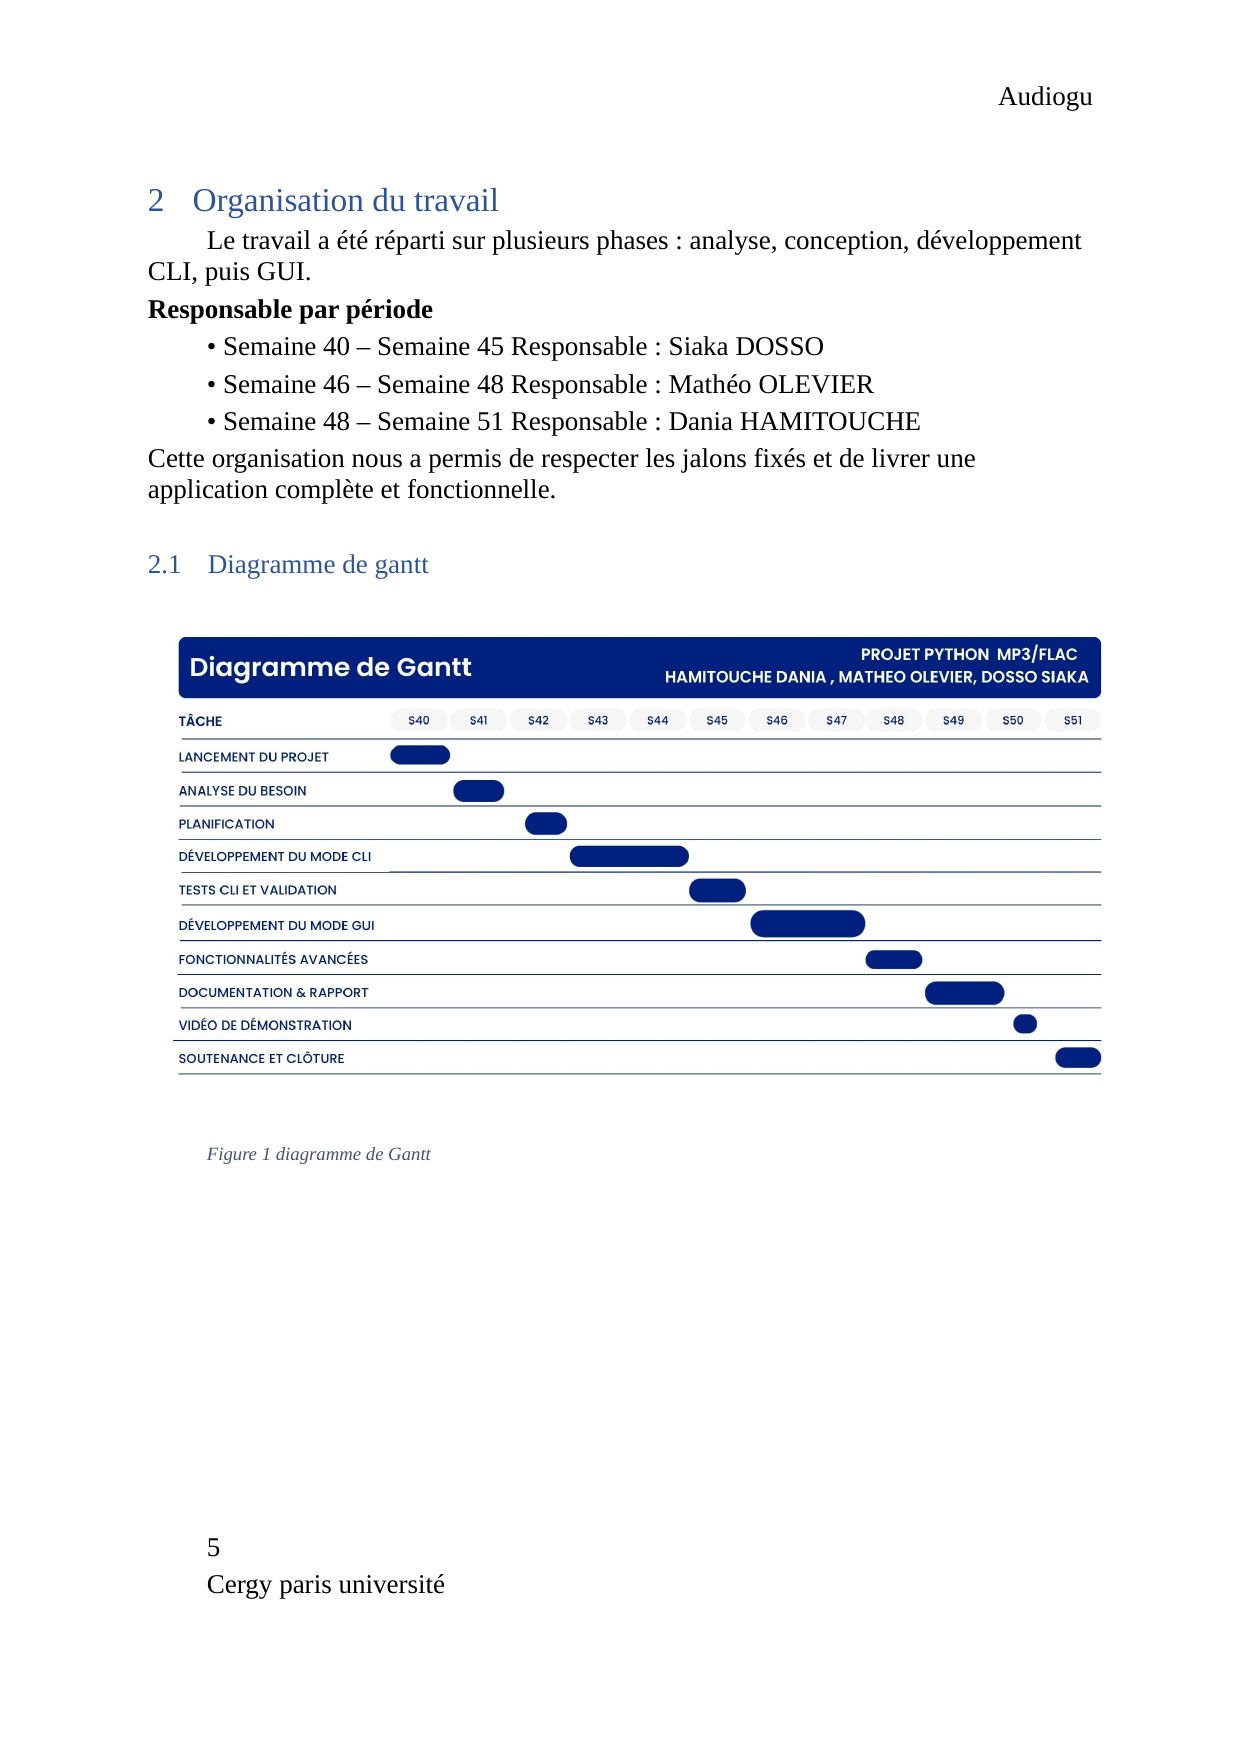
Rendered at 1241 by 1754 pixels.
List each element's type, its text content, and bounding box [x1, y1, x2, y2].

subtitle Diagramme de gantt [148, 548, 1093, 579]
subtitle Organisation du travail [148, 180, 1093, 218]
text Cette organisation nous a permis de respecter les jalons fixés et de livrer une application complète et fonctionnelle. [148, 442, 1093, 505]
picture [147, 585, 1127, 1137]
text • Semaine 46 – Semaine 48 Responsable : Mathéo OLEVIER [148, 368, 1093, 399]
text Responsable par période [148, 293, 1093, 324]
text • Semaine 40 – Semaine 45 Responsable : Siaka DOSSO [148, 330, 1093, 361]
text • Semaine 48 – Semaine 51 Responsable : Dania HAMITOUCHE [148, 405, 1093, 436]
text Figure 1 diagramme de Gantt [148, 1143, 1093, 1164]
text Le travail a été réparti sur plusieurs phases : analyse, conception, développement CLI, puis GUI. [148, 224, 1093, 287]
